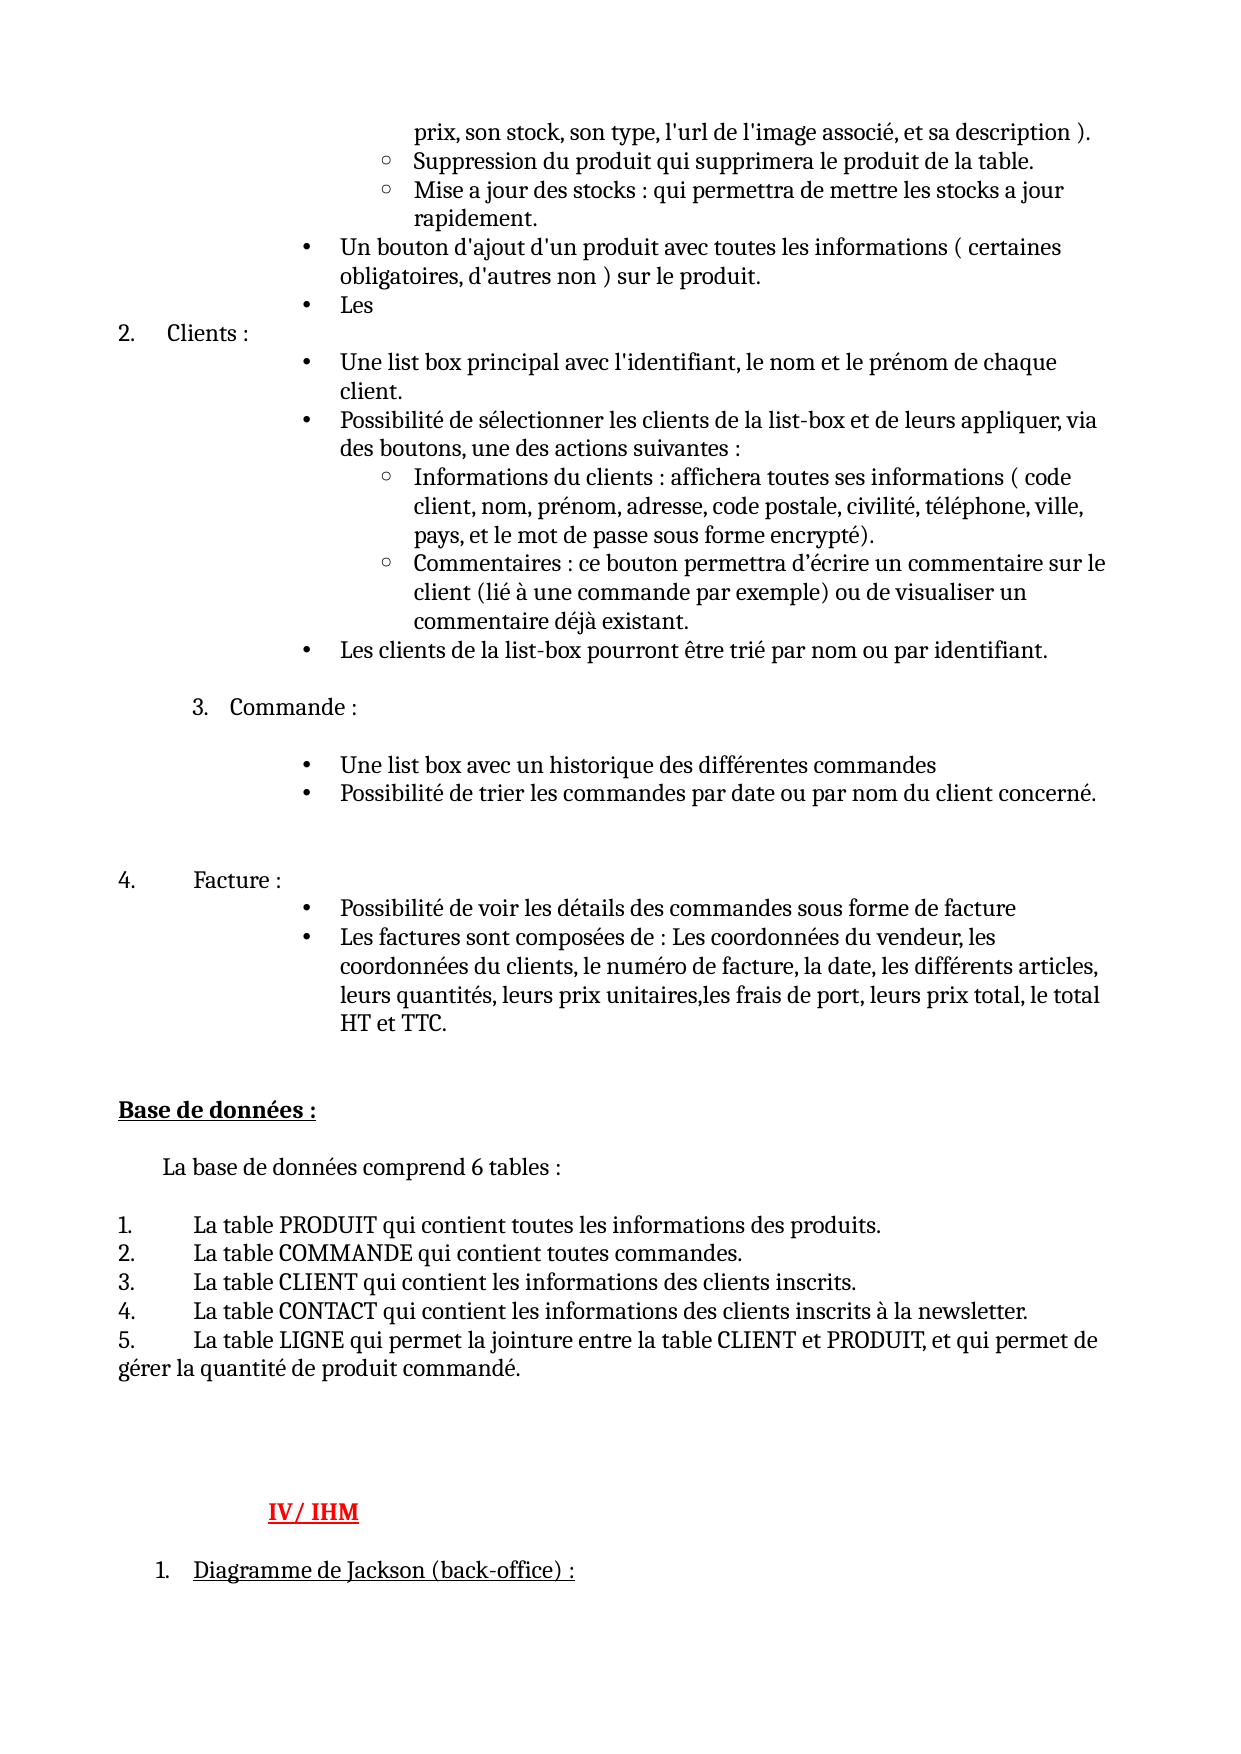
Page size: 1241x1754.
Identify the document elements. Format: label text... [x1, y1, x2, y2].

list Suppression du produit qui supprimera le produit de la table. [376, 147, 1122, 176]
list IV/ IHM [231, 1498, 1122, 1527]
text Base de données : [118, 1096, 1122, 1124]
list Informations du clients : affichera toutes ses informations ( code client, nom, prénom, adresse, code postale, civilité, téléphone, ville, pays, et le mot de passe sous forme encrypté). [376, 463, 1122, 549]
list Les clients de la list-box pourront être trié par nom ou par identifiant. [302, 636, 1122, 664]
list La table COMMANDE qui contient toutes commandes. [118, 1239, 1122, 1268]
list La table CLIENT qui contient les informations des clients inscrits. [118, 1268, 1122, 1297]
list La table PRODUIT qui contient toutes les informations des produits. [118, 1211, 1122, 1239]
text La base de données comprend 6 tables : [118, 1153, 1122, 1182]
list Possibilité de voir les détails des commandes sous forme de facture [302, 894, 1122, 923]
list Possibilité de trier les commandes par date ou par nom du client concerné. [302, 779, 1122, 808]
list La table CONTACT qui contient les informations des clients inscrits à la newsletter. [118, 1297, 1122, 1326]
list prix, son stock, son type, l'url de l'image associé, et sa description ). [376, 118, 1122, 147]
list La table LIGNE qui permet la jointure entre la table CLIENT et PRODUIT, et qui permet de gérer la quantité de produit commandé. [118, 1326, 1122, 1383]
list Commentaires : ce bouton permettra d’écrire un commentaire sur le client (lié à une commande par exemple) ou de visualiser un commentaire déjà existant. [376, 549, 1122, 636]
list Les factures sont composées de : Les coordonnées du vendeur, les coordonnées du clients, le numéro de facture, la date, les différents articles, leurs quantités, leurs prix unitaires,les frais de port, leurs prix total, le total HT et TTC. [302, 923, 1122, 1038]
list 2. Clients : [118, 319, 1122, 348]
list Diagramme de Jackson (back-office) : [156, 1556, 1122, 1584]
list Un bouton d'ajout d'un produit avec toutes les informations ( certaines obligatoires, d'autres non ) sur le produit. [302, 233, 1122, 291]
list Une list box principal avec l'identifiant, le nom et le prénom de chaque client. [302, 348, 1122, 406]
list Mise a jour des stocks : qui permettra de mettre les stocks a jour rapidement. [376, 176, 1122, 233]
list Les [302, 291, 1122, 319]
list Possibilité de sélectionner les clients de la list-box et de leurs appliquer, via des boutons, une des actions suivantes : [302, 406, 1122, 463]
list 3. Commande : [154, 693, 1122, 722]
list Facture : [118, 866, 1122, 894]
list Une list box avec un historique des différentes commandes [302, 751, 1122, 779]
